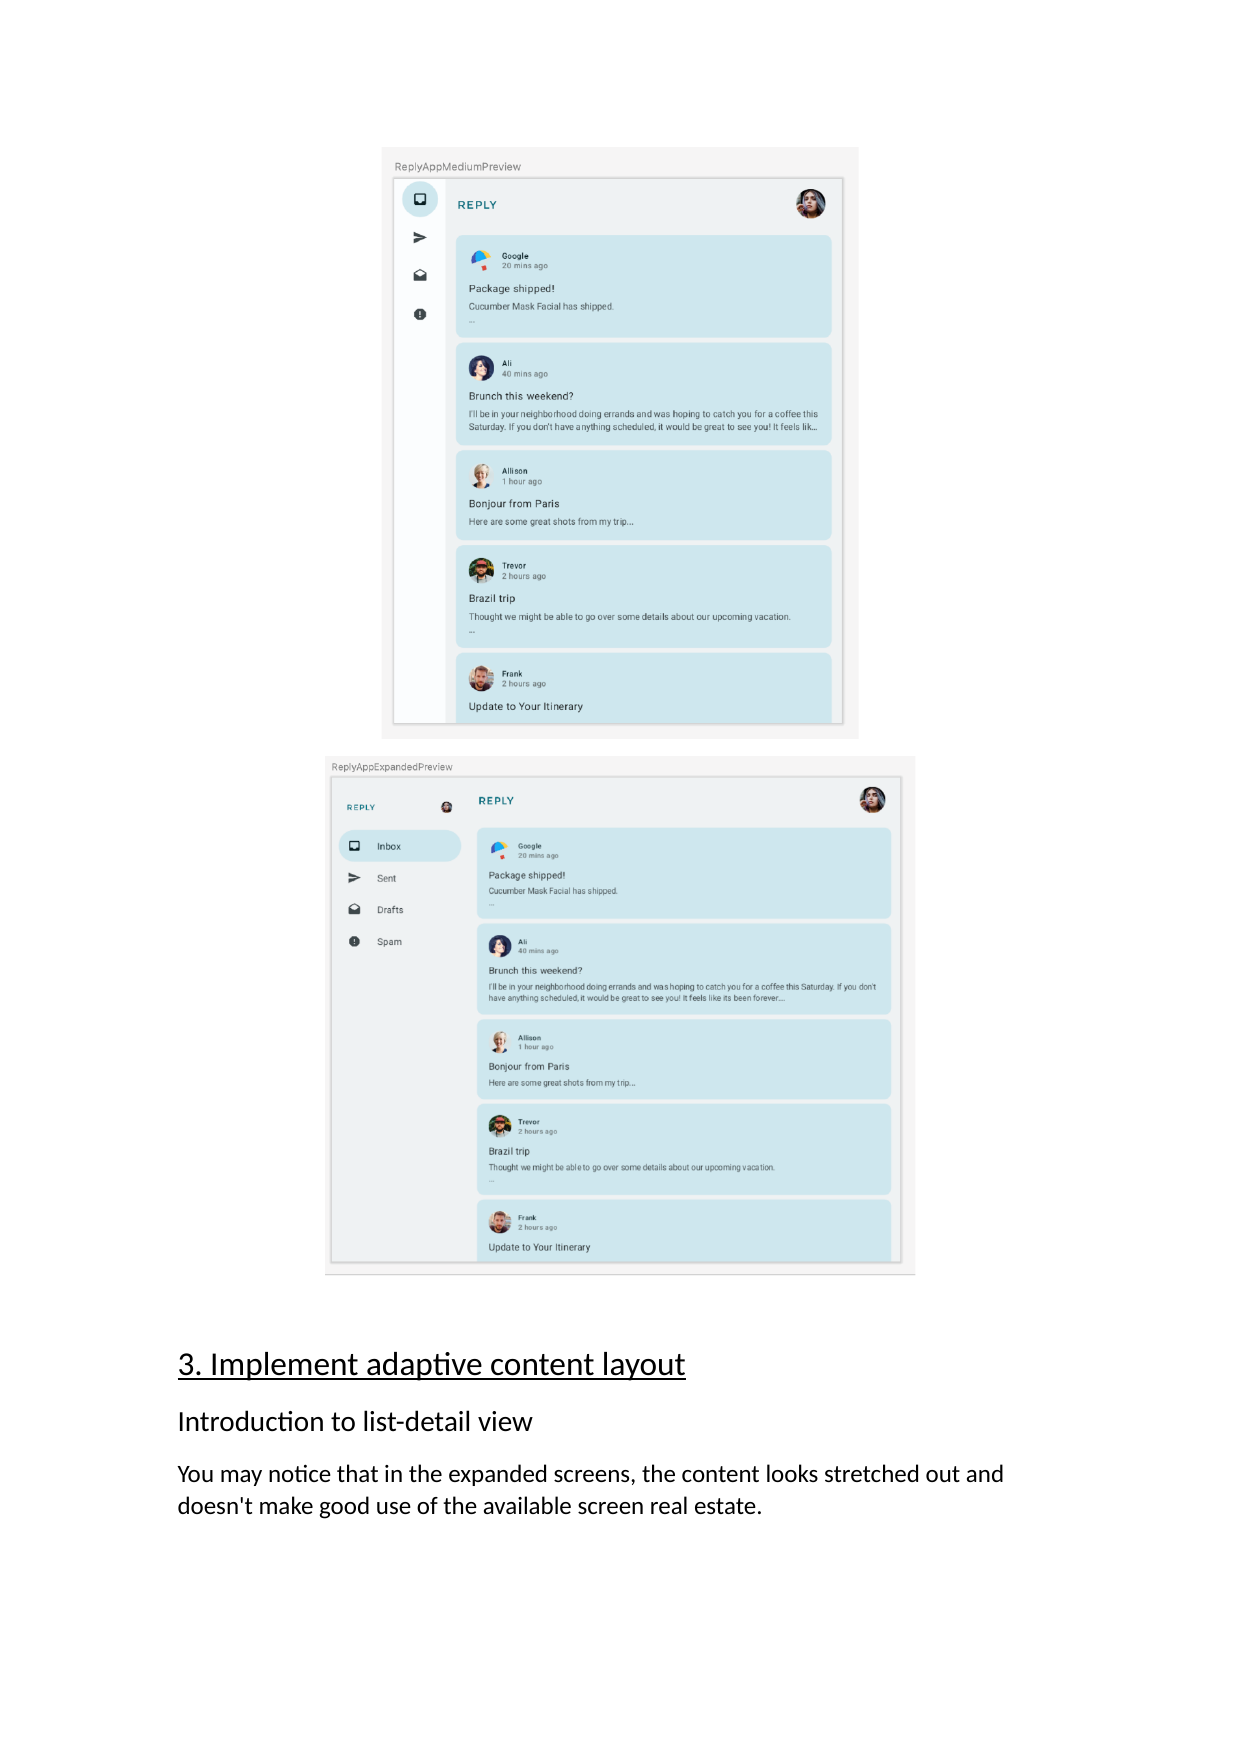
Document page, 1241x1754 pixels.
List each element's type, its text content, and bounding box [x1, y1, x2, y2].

text You may notice that in the expanded screens, the content looks stretched out and doesn't make good use of the available screen real estate. [177, 1458, 1063, 1521]
text Introduction to list-detail view [177, 1403, 1063, 1439]
text 3. Implement adaptive content layout [177, 1343, 1063, 1384]
